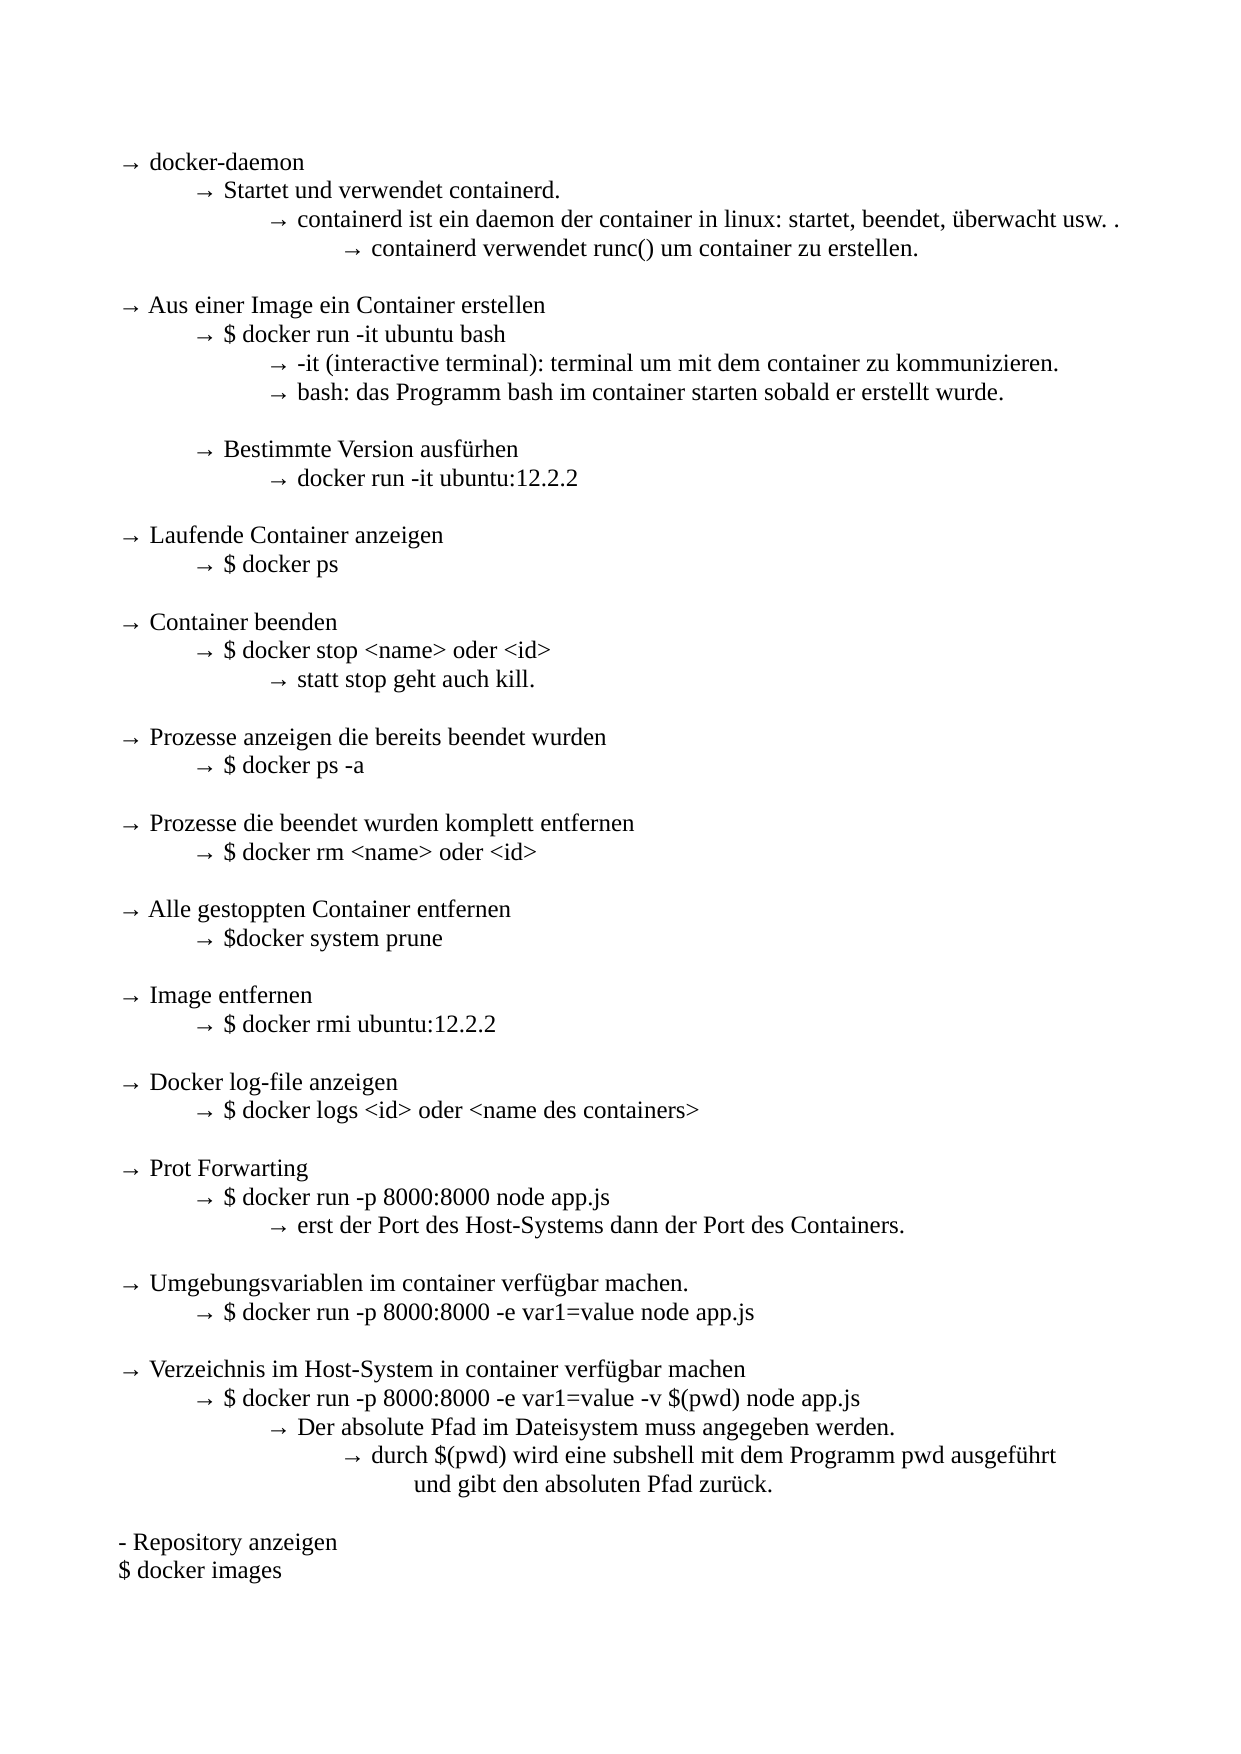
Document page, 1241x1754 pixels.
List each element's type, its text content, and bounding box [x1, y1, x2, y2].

text → Umgebungsvariablen im container verfügbar machen. [118, 1268, 1122, 1297]
text → containerd verwendet runc() um container zu erstellen. [118, 233, 1122, 262]
text → $ docker run -p 8000:8000 node app.js [118, 1182, 1122, 1211]
text → docker-daemon [118, 147, 1122, 176]
text - Repository anzeigen [118, 1527, 1122, 1556]
text → Image entfernen [118, 981, 1122, 1009]
text → Prozesse die beendet wurden komplett entfernen [118, 808, 1122, 837]
text → $ docker stop <name> oder <id> [118, 636, 1122, 664]
text → Aus einer Image ein Container erstellen [118, 291, 1122, 319]
text → $ docker ps [118, 549, 1122, 578]
text → $ docker run -p 8000:8000 -e var1=value -v $(pwd) node app.js [118, 1383, 1122, 1412]
text → docker run -it ubuntu:12.2.2 [118, 463, 1122, 492]
text → Prozesse anzeigen die bereits beendet wurden [118, 722, 1122, 751]
text $ docker images [118, 1556, 1122, 1584]
text → Verzeichnis im Host-System in container verfügbar machen [118, 1354, 1122, 1383]
text → Laufende Container anzeigen [118, 521, 1122, 549]
text → $ docker ps -a [118, 751, 1122, 779]
text → durch $(pwd) wird eine subshell mit dem Programm pwd ausgeführt [118, 1441, 1122, 1469]
text → Bestimmte Version ausfürhen [118, 434, 1122, 463]
text → $ docker run -it ubuntu bash [118, 319, 1122, 348]
text → erst der Port des Host-Systems dann der Port des Containers. [118, 1211, 1122, 1239]
text → containerd ist ein daemon der container in linux: startet, beendet, überwacht usw. . [118, 204, 1122, 233]
text → $docker system prune [118, 923, 1122, 952]
text → bash: das Programm bash im container starten sobald er erstellt wurde. [118, 377, 1122, 406]
text → Container beenden [118, 607, 1122, 636]
text → Prot Forwarting [118, 1153, 1122, 1182]
text → $ docker rm <name> oder <id> [118, 837, 1122, 866]
text → -it (interactive terminal): terminal um mit dem container zu kommunizieren. [118, 348, 1122, 377]
text → $ docker logs <id> oder <name des containers> [118, 1096, 1122, 1124]
text → Startet und verwendet containerd. [118, 176, 1122, 204]
text → Alle gestoppten Container entfernen [118, 894, 1122, 923]
text → Docker log-file anzeigen [118, 1067, 1122, 1096]
text → $ docker rmi ubuntu:12.2.2 [118, 1009, 1122, 1038]
text und gibt den absoluten Pfad zurück. [118, 1469, 1122, 1498]
text → $ docker run -p 8000:8000 -e var1=value node app.js [118, 1297, 1122, 1326]
text → Der absolute Pfad im Dateisystem muss angegeben werden. [118, 1412, 1122, 1441]
text → statt stop geht auch kill. [118, 664, 1122, 693]
